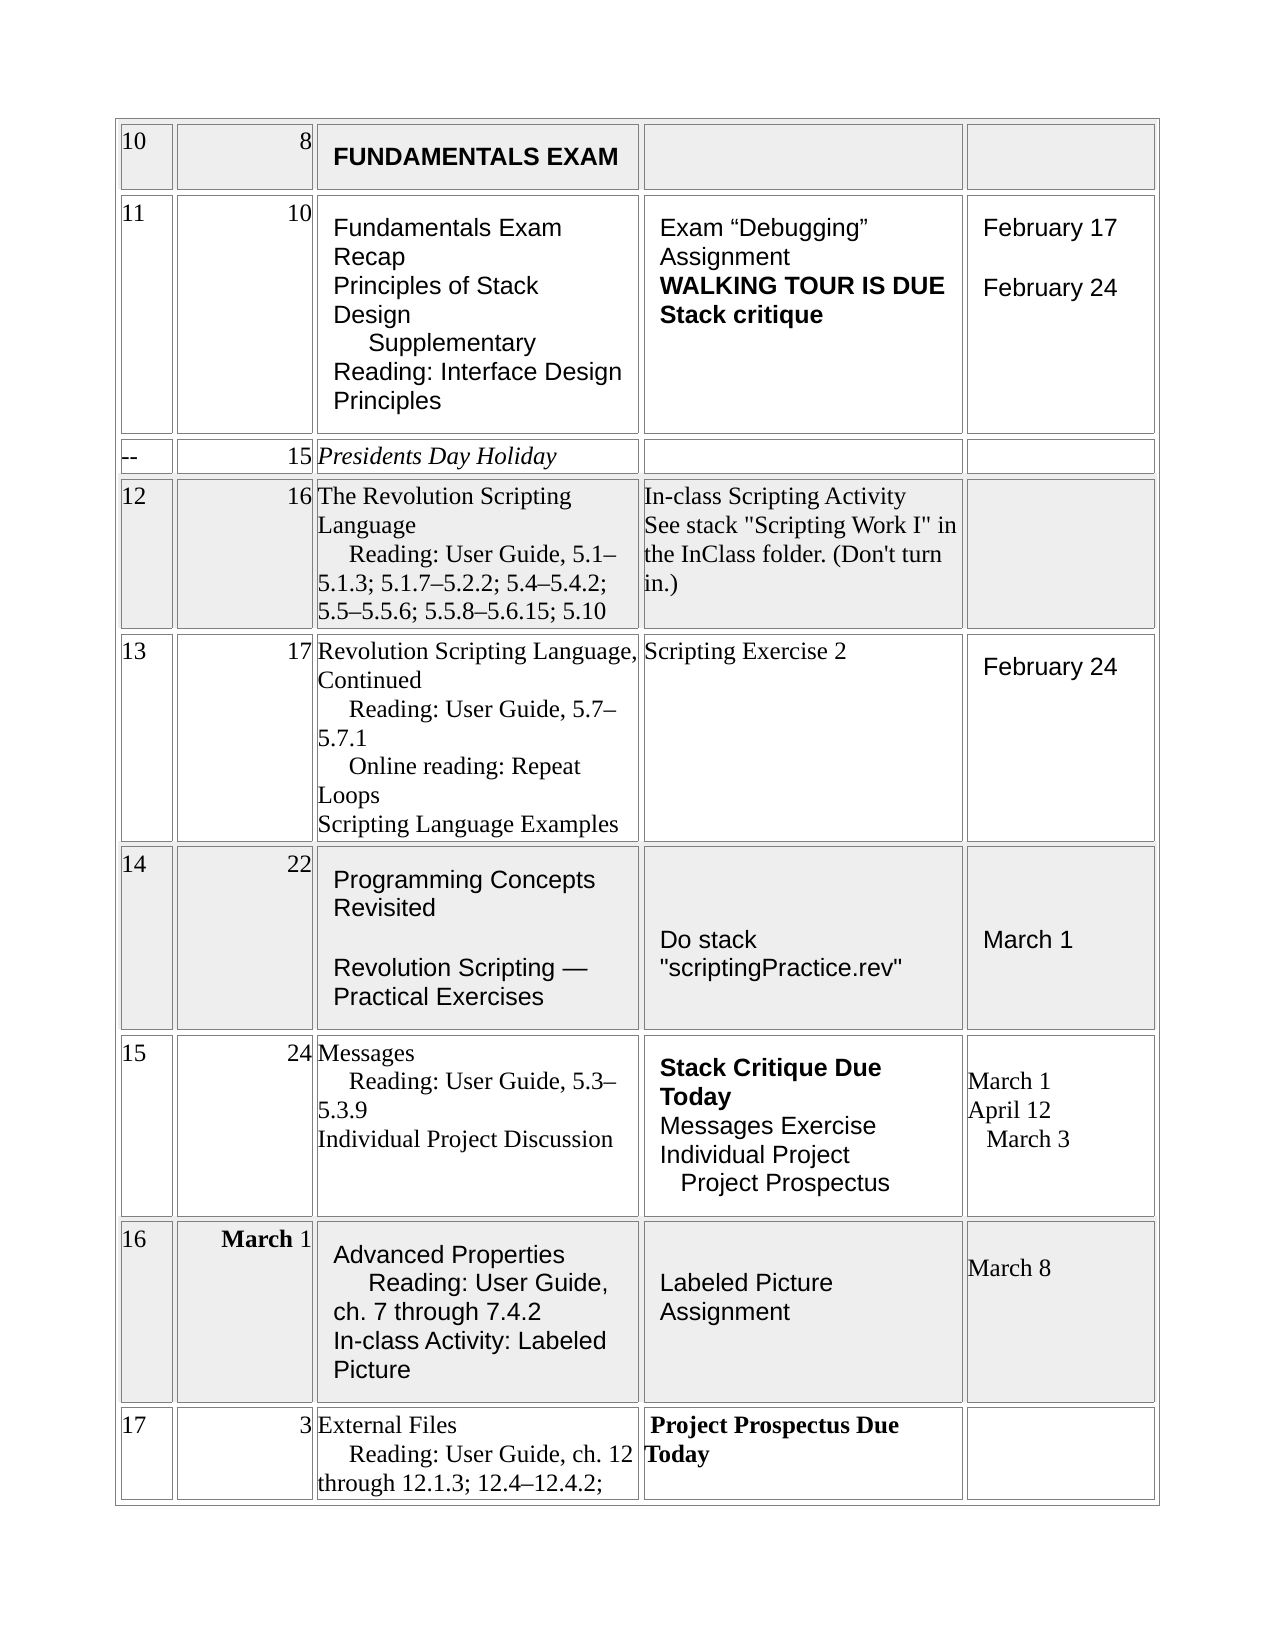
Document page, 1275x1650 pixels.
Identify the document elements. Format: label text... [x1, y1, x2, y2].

table_cell FUNDAMENTALS EXAM [315, 119, 641, 189]
table_cell Messages Reading: User Guide, 5.3–5.3.9 Individual Project Discussion [315, 1029, 641, 1216]
table_cell Stack Critique Due Today Messages Exercise Individual Project Project Prospectus [641, 1029, 964, 1216]
table_cell March 1 [964, 841, 1157, 1029]
table_cell Project Prospectus Due Today [641, 1402, 964, 1499]
table_cell 15 [175, 433, 314, 473]
table_cell [964, 473, 1157, 628]
table_cell [645, 125, 962, 189]
table_cell In-class Scripting Activity See stack "Scripting Work I" in the InClass folder. (Don't turn in.) [641, 473, 964, 628]
table_cell 16 [118, 1216, 174, 1402]
table_cell Labeled Picture Assignment [641, 1216, 964, 1402]
table_cell [964, 433, 1157, 473]
table_cell February 17 February 24 [964, 189, 1157, 433]
table_cell [964, 1402, 1157, 1499]
table_cell 12 [118, 473, 174, 628]
table_cell Programming Concepts Revisited Revolution Scripting —Practical Exercises [315, 841, 641, 1029]
table_cell -- [118, 433, 174, 473]
table_cell [968, 440, 1154, 473]
table_cell 17 [118, 1402, 174, 1499]
table_cell The Revolution Scripting Language Reading: User Guide, 5.1–5.1.3; 5.1.7–5.2.2; 5.4–5.4.2; 5.5–5.5.6; 5.5.8–5.6.15; 5.10 [315, 473, 641, 628]
table_cell [641, 119, 964, 189]
table_cell 8 [175, 119, 314, 189]
table_cell 3 [175, 1402, 314, 1499]
table_cell March 1 April 12 March 3 [964, 1029, 1157, 1216]
table_cell [968, 1408, 1154, 1499]
table_cell [641, 433, 964, 473]
table_cell March 8 [964, 1216, 1157, 1402]
table_cell 24 [175, 1029, 314, 1216]
table_cell 22 [175, 841, 314, 1029]
table_cell Exam “Debugging” Assignment WALKING TOUR IS DUE Stack critique [641, 189, 964, 433]
table_cell March 1 [175, 1216, 314, 1402]
table_cell Advanced Properties Reading: User Guide, ch. 7 through 7.4.2 In-class Activity: Labeled Picture [315, 1216, 641, 1402]
table_cell 11 [118, 189, 174, 433]
table_cell Revolution Scripting Language, Continued Reading: User Guide, 5.7–5.7.1 Online reading: Repeat Loops Scripting Language Examples [315, 628, 641, 841]
table_cell Do stack "scriptingPractice.rev" [641, 841, 964, 1029]
table_cell February 24 [964, 628, 1157, 841]
table_cell 16 [175, 473, 314, 628]
table_cell 10 [175, 189, 314, 433]
table_cell 10 [118, 119, 174, 189]
table_cell External Files Reading: User Guide, ch. 12 through 12.1.3; 12.4–12.4.2; [315, 1402, 641, 1499]
table_cell -- [122, 440, 172, 473]
table_cell Presidents Day Holiday [315, 433, 641, 473]
table_cell 15 [118, 1029, 174, 1216]
table_cell 17 [175, 628, 314, 841]
table_cell Fundamentals Exam Recap Principles of Stack Design Supplementary Reading: Interface Design Principles [315, 189, 641, 433]
table_cell [964, 119, 1157, 189]
table_cell [645, 440, 962, 473]
table_cell [968, 125, 1154, 189]
table_cell 13 [118, 628, 174, 841]
table_cell Scripting Exercise 2 [641, 628, 964, 841]
table_cell 14 [118, 841, 174, 1029]
table_cell [968, 480, 1154, 628]
